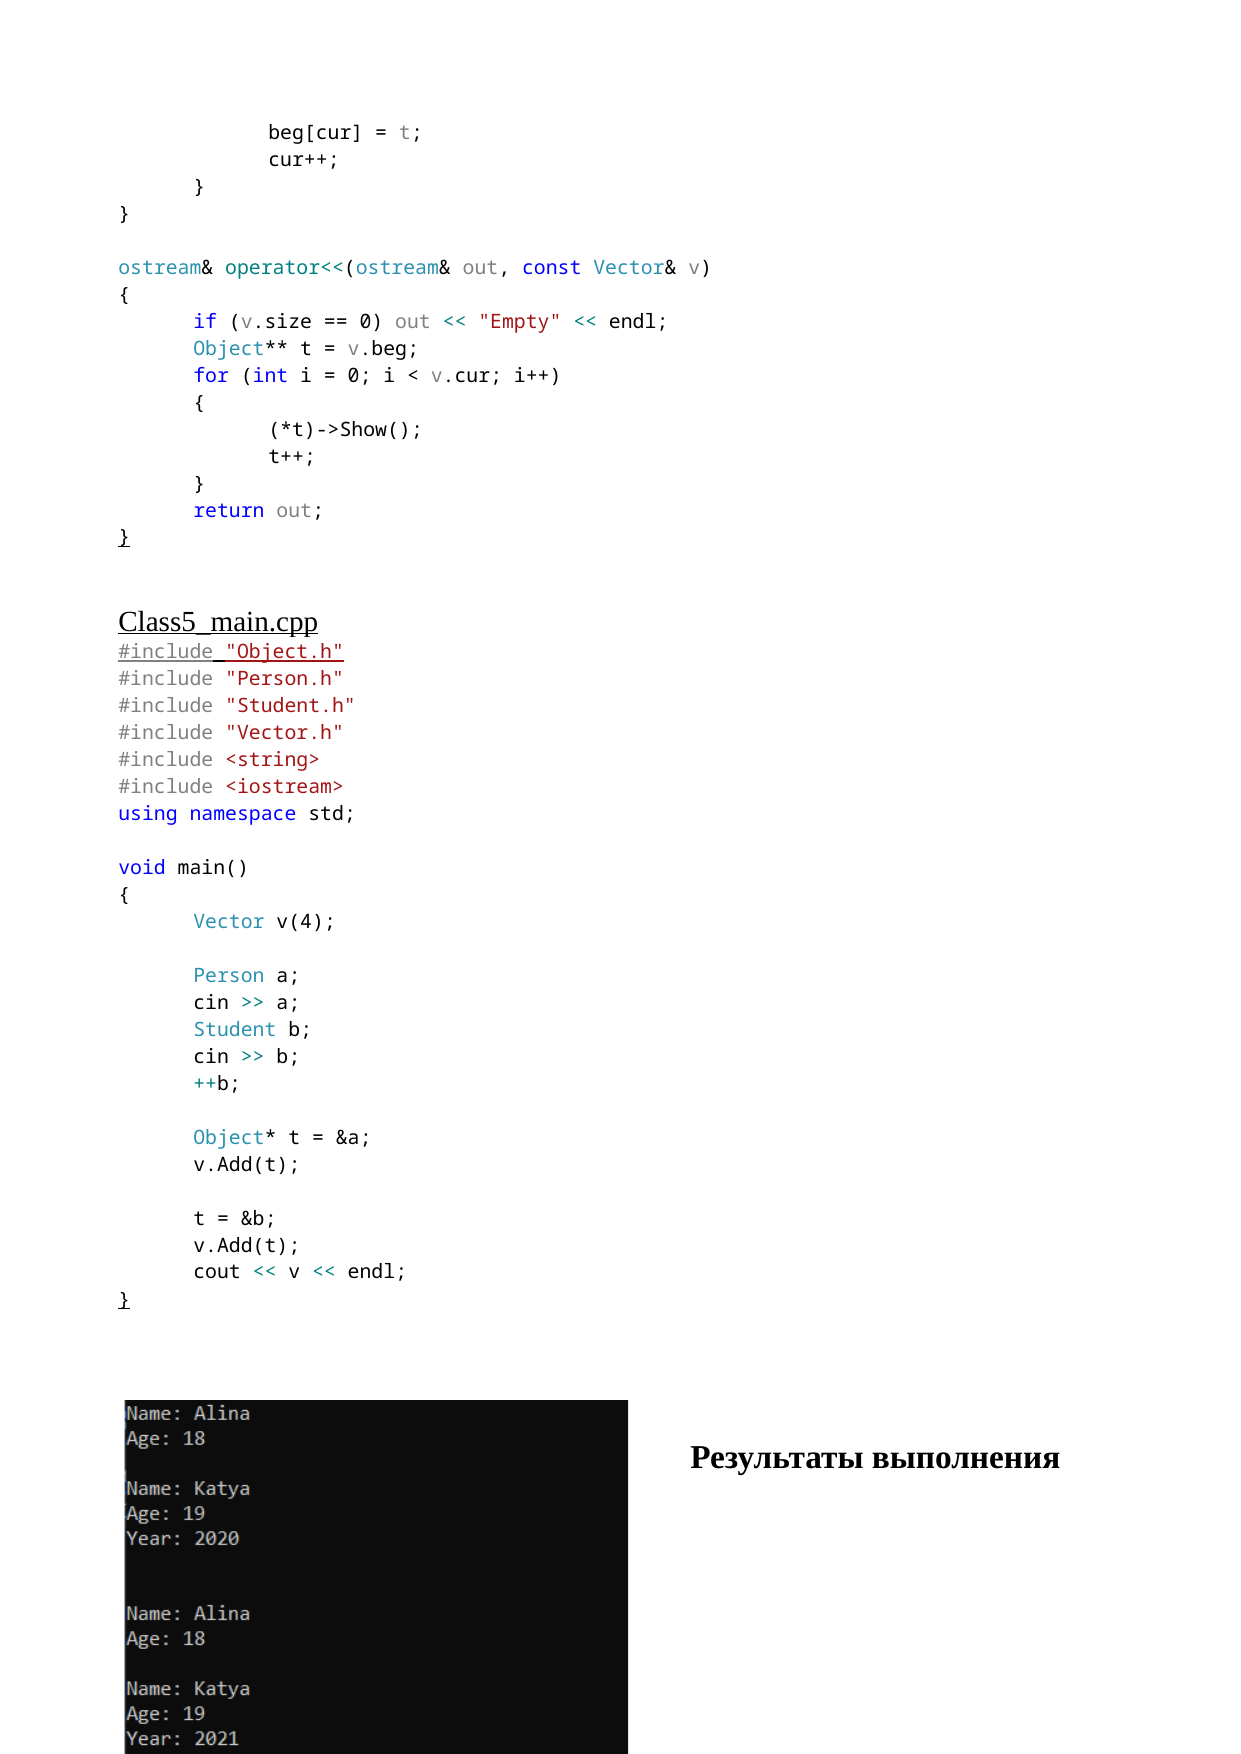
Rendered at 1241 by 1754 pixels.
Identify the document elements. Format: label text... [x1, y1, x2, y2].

text t = &b; [118, 1204, 1122, 1231]
text for (int i = 0; i < v.cur; i++) [118, 361, 1122, 388]
text v.Add(t); [118, 1231, 1122, 1258]
text Vector v(4); [118, 907, 1122, 934]
text Student b; [118, 1015, 1122, 1042]
text Class5_main.cpp [118, 604, 1122, 637]
text Результаты выполнения [629, 1438, 1122, 1476]
text } [118, 199, 1122, 226]
text void main() [118, 853, 1122, 880]
text #include "Vector.h" [118, 718, 1122, 745]
text #include <string> [118, 745, 1122, 772]
text ostream& operator<<(ostream& out, const Vector& v) [118, 253, 1122, 280]
text Object* t = &a; [118, 1123, 1122, 1150]
text { [118, 388, 1122, 415]
text return out; [118, 496, 1122, 523]
picture [124, 1400, 629, 1754]
text } [118, 172, 1122, 199]
text cout << v << endl; [118, 1258, 1122, 1285]
text beg[cur] = t; [118, 118, 1122, 145]
text { [118, 880, 1122, 907]
text Object** t = v.beg; [118, 334, 1122, 361]
text #include "Object.h" [118, 637, 1122, 664]
text #include "Person.h" [118, 664, 1122, 691]
text } [118, 1285, 1122, 1312]
text Person a; [118, 961, 1122, 988]
text cin >> b; [118, 1042, 1122, 1069]
text } [118, 523, 1122, 550]
text } [118, 469, 1122, 496]
text using namespace std; [118, 799, 1122, 826]
text v.Add(t); [118, 1150, 1122, 1177]
text { [118, 280, 1122, 307]
text (*t)->Show(); [118, 415, 1122, 442]
text #include <iostream> [118, 772, 1122, 799]
text cin >> a; [118, 988, 1122, 1015]
text ++b; [118, 1069, 1122, 1096]
text if (v.size == 0) out << "Empty" << endl; [118, 307, 1122, 334]
text #include "Student.h" [118, 691, 1122, 718]
text t++; [118, 442, 1122, 469]
text cur++; [118, 145, 1122, 172]
